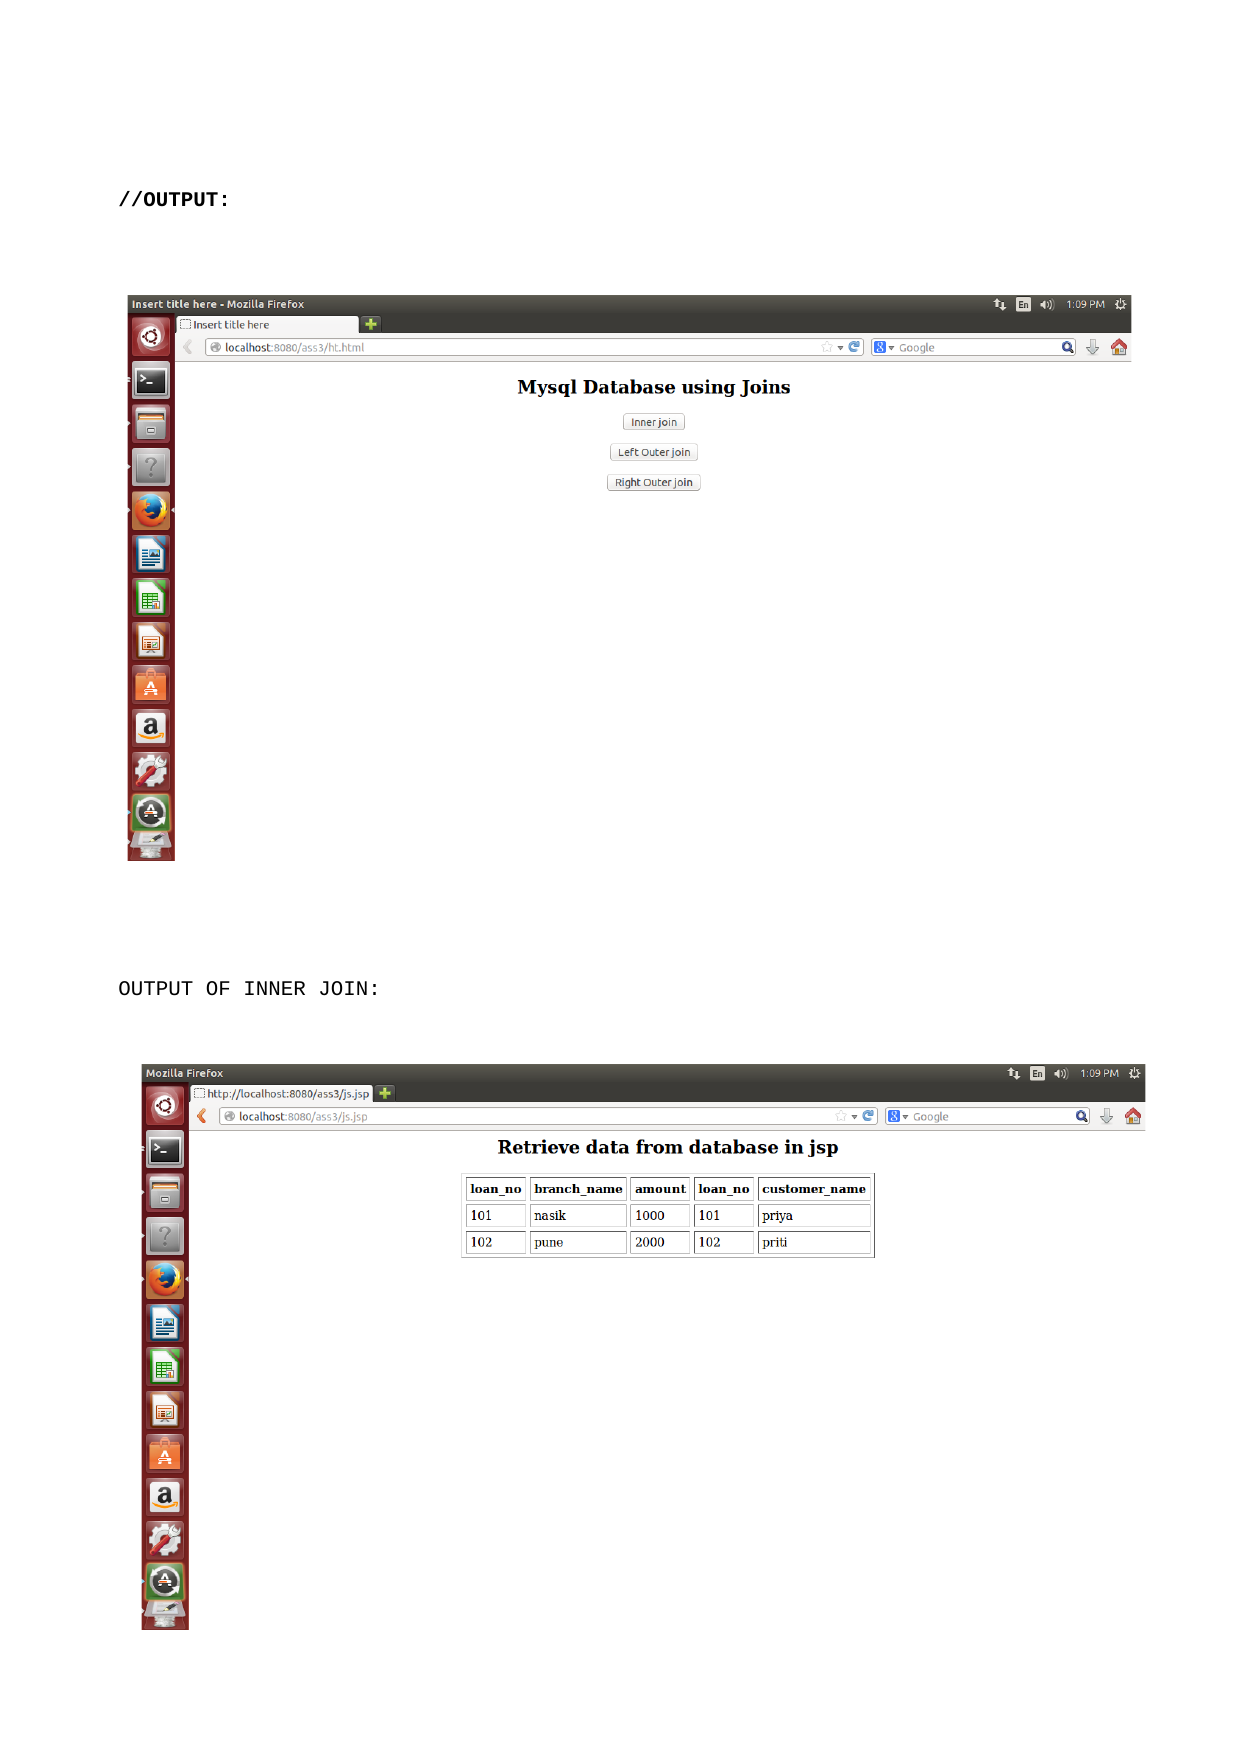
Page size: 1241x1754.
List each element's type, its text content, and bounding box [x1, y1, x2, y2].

picture [127, 295, 1132, 861]
picture [141, 1064, 1146, 1630]
text OUTPUT OF INNER JOIN: [118, 978, 1122, 1002]
text //OUTPUT: [118, 189, 1122, 213]
